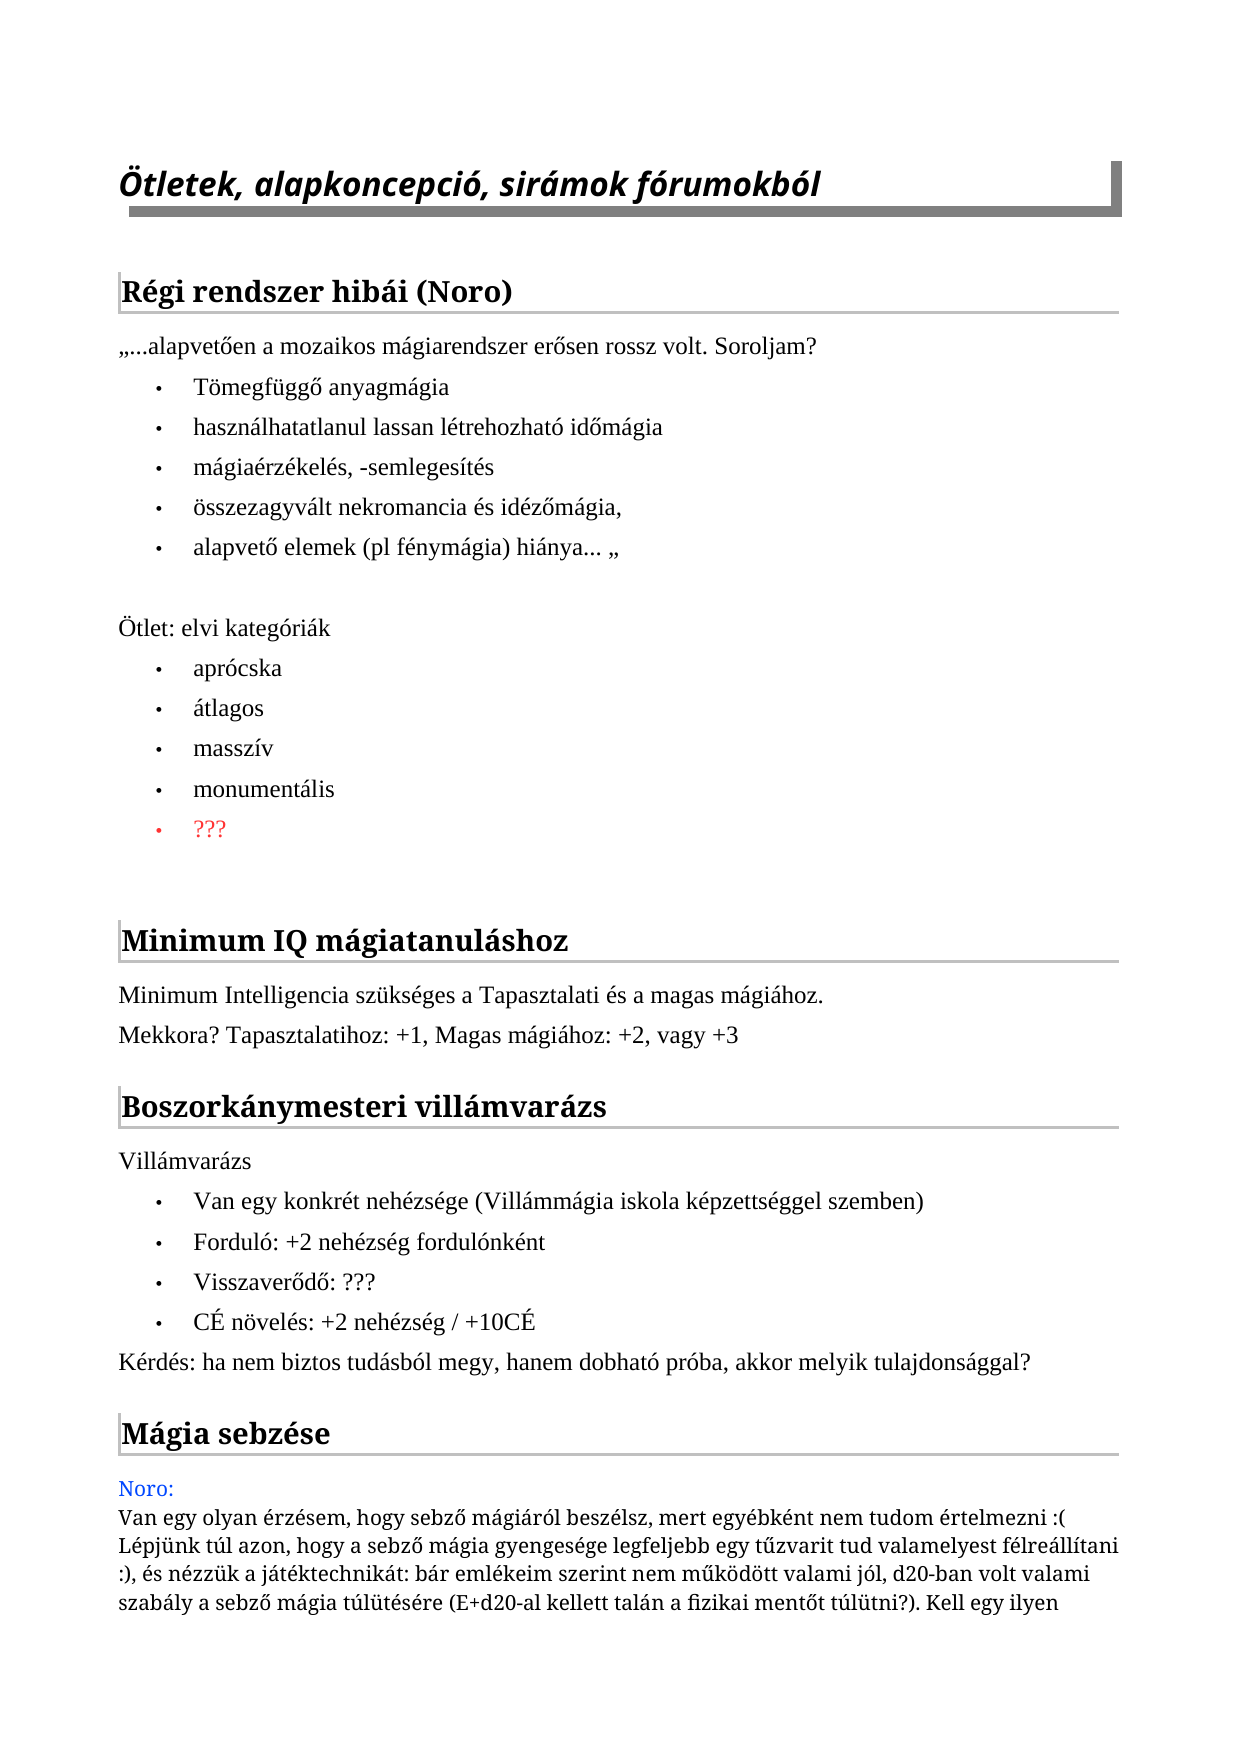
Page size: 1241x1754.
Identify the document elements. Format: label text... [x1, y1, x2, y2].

list alapvető elemek (pl fénymágia) hiánya... „ [156, 533, 1122, 561]
list aprócska [156, 654, 1122, 682]
list Van egy konkrét nehézsége (Villámmágia iskola képzettséggel szemben) [156, 1187, 1122, 1215]
text „...alapvetően a mozaikos mágiarendszer erősen rossz volt. Soroljam? [118, 332, 1122, 360]
list Forduló: +2 nehézség fordulónként [156, 1228, 1122, 1255]
list átlagos [156, 694, 1122, 722]
text Noro: [118, 1474, 1122, 1503]
subtitle Minimum IQ mágiatanuláshoz [121, 920, 1122, 960]
subtitle Régi rendszer hibái (Noro) [121, 272, 1122, 311]
list használhatatlanul lassan létrehozható időmágia [156, 413, 1122, 441]
list összezagyvált nekromancia és idézőmágia, [156, 493, 1122, 521]
text Ötlet: elvi kategóriák [118, 614, 1122, 642]
text Minimum Intelligencia szükséges a Tapasztalati és a magas mágiához. [118, 981, 1122, 1009]
text Villámvarázs [118, 1147, 1122, 1175]
list ??? [156, 815, 1122, 843]
subtitle Ötletek, alapkoncepció, sirámok fórumokból [118, 161, 1111, 206]
text Mekkora? Tapasztalatihoz: +1, Magas mágiához: +2, vagy +3 [118, 1021, 1122, 1049]
list Tömegfüggő anyagmágia [156, 373, 1122, 400]
list mágiaérzékelés, -semlegesítés [156, 453, 1122, 481]
text Van egy olyan érzésem, hogy sebző mágiáról beszélsz, mert egyébként nem tudom értelmezni :( Lépjünk túl azon, hogy a sebző mágia gyengesége legfeljebb egy tűzvarit tud valamelyest félreállítani :), és nézzük a játéktechnikát: bár emlékeim szerint nem működött valami jól, d20-ban volt valami szabály a sebző mágia túlütésére (E+d20-al kellett talán a fizikai mentőt túlütni?). Kell egy ilyen [118, 1503, 1122, 1616]
subtitle Boszorkánymesteri villámvarázs [121, 1086, 1122, 1126]
subtitle Mágia sebzése [121, 1413, 1122, 1453]
list masszív [156, 734, 1122, 762]
list Visszaverődő: ??? [156, 1268, 1122, 1296]
list CÉ növelés: +2 nehézség / +10CÉ [156, 1308, 1122, 1336]
list monumentális [156, 775, 1122, 802]
text Kérdés: ha nem biztos tudásból megy, hanem dobható próba, akkor melyik tulajdonsággal? [118, 1348, 1122, 1376]
